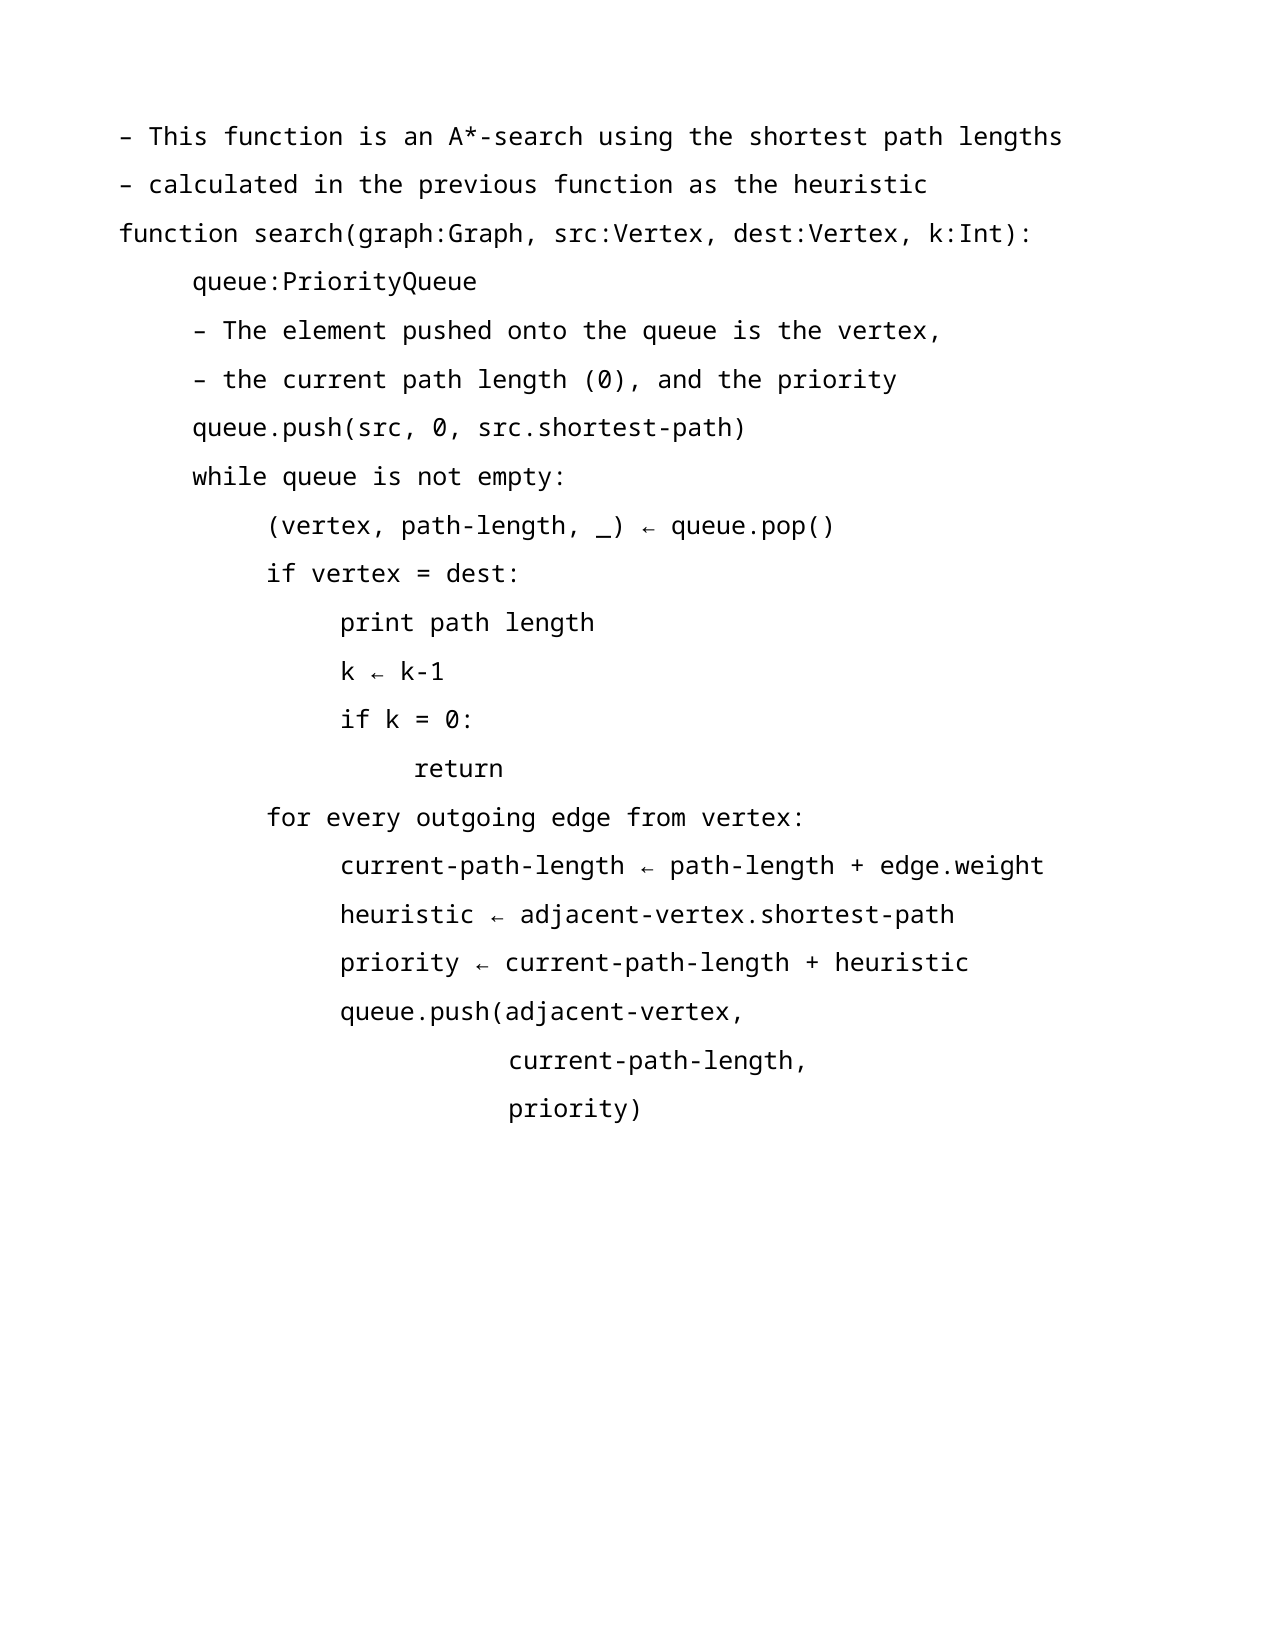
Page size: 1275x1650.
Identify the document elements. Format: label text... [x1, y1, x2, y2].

text – calculated in the previous function as the heuristic [118, 167, 1157, 201]
text k ← k-1 [118, 653, 1157, 687]
text heuristic ← adjacent-vertex.shortest-path [118, 896, 1157, 931]
text queue:PriorityQueue [118, 264, 1157, 298]
text if k = 0: [118, 702, 1157, 736]
text queue.push(adjacent-vertex, [118, 994, 1157, 1028]
text if vertex = dest: [118, 556, 1157, 590]
text function search(graph:Graph, src:Vertex, dest:Vertex, k:Int): [118, 215, 1157, 249]
text return [118, 751, 1157, 784]
text while queue is not empty: [118, 459, 1157, 493]
text queue.push(src, 0, src.shortest-path) [118, 410, 1157, 444]
text – This function is an A*-search using the shortest path lengths [118, 118, 1157, 152]
text priority) [118, 1091, 1157, 1125]
text – The element pushed onto the queue is the vertex, [118, 313, 1157, 347]
text – the current path length (0), and the priority [118, 361, 1157, 395]
text (vertex, path-length, _) ← queue.pop() [118, 507, 1157, 541]
text current-path-length, [118, 1042, 1157, 1076]
text for every outgoing edge from vertex: [118, 799, 1157, 833]
text print path length [118, 604, 1157, 639]
text current-path-length ← path-length + edge.weight [118, 848, 1157, 882]
text priority ← current-path-length + heuristic [118, 945, 1157, 979]
